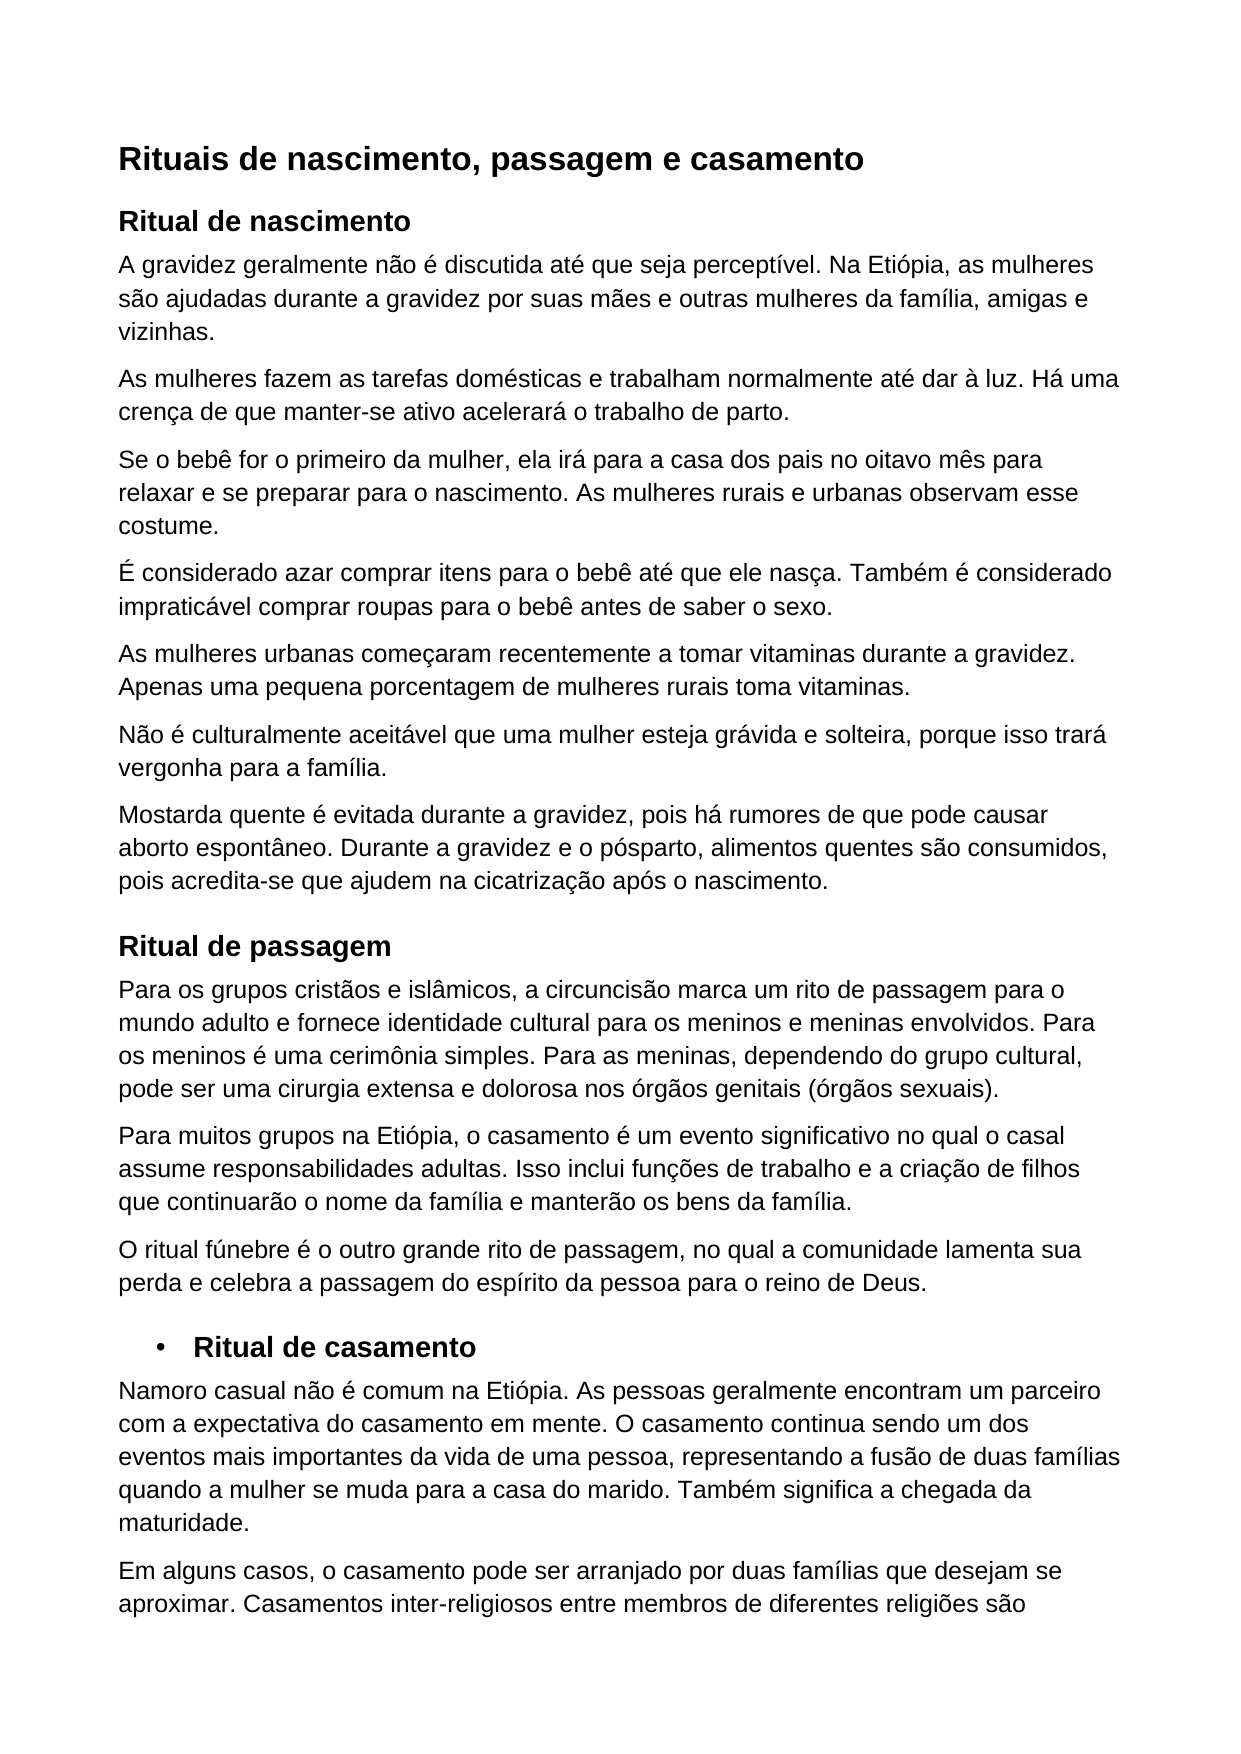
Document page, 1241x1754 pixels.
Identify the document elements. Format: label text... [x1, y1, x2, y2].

text Em alguns casos, o casamento pode ser arranjado por duas famílias que desejam se aproximar. Casamentos inter-religiosos entre membros de diferentes religiões são [118, 1556, 1122, 1618]
text Para muitos grupos na Etiópia, o casamento é um evento significativo no qual o casal assume responsabilidades adultas. Isso inclui funções de trabalho e a criação de filhos que continuarão o nome da família e manterão os bens da família. [118, 1121, 1122, 1216]
text Para os grupos cristãos e islâmicos, a circuncisão marca um rito de passagem para o mundo adulto e fornece identidade cultural para os meninos e meninas envolvidos. Para os meninos é uma cerimônia simples. Para as meninas, dependendo do grupo cultural, pode ser uma cirurgia extensa e dolorosa nos órgãos genitais (órgãos sexuais). [118, 974, 1122, 1102]
text As mulheres urbanas começaram recentemente a tomar vitaminas durante a gravidez. Apenas uma pequena porcentagem de mulheres rurais toma vitaminas. [118, 639, 1122, 701]
text A gravidez geralmente não é discutida até que seja perceptível. Na Etiópia, as mulheres são ajudadas durante a gravidez por suas mães e outras mulheres da família, amigas e vizinhas. [118, 251, 1122, 345]
text Mostarda quente é evitada durante a gravidez, pois há rumores de que pode causar aborto espontâneo. Durante a gravidez e o pósparto, alimentos quentes são consumidos, pois acredita-se que ajudem na cicatrização após o nascimento. [118, 800, 1122, 895]
subtitle Ritual de passagem [118, 928, 1122, 962]
text As mulheres fazem as tarefas domésticas e trabalham normalmente até dar à luz. Há uma crença de que manter-se ativo acelerará o trabalho de parto. [118, 364, 1122, 426]
text É considerado azar comprar itens para o bebê até que ele nasça. Também é considerado impraticável comprar roupas para o bebê antes de saber o sexo. [118, 558, 1122, 620]
subtitle Ritual de nascimento [118, 204, 1122, 238]
text O ritual fúnebre é o outro grande rito de passagem, no qual a comunidade lamenta sua perda e celebra a passagem do espírito da pessoa para o reino de Deus. [118, 1235, 1122, 1297]
subtitle Rituais de nascimento, passagem e casamento [118, 139, 1122, 177]
text Se o bebê for o primeiro da mulher, ela irá para a casa dos pais no oitavo mês para relaxar e se preparar para o nascimento. As mulheres rurais e urbanas observam esse costume. [118, 445, 1122, 539]
text Não é culturalmente aceitável que uma mulher esteja grávida e solteira, porque isso trará vergonha para a família. [118, 720, 1122, 781]
list Ritual de casamento [156, 1330, 1122, 1364]
text Namoro casual não é comum na Etiópia. As pessoas geralmente encontram um parceiro com a expectativa do casamento em mente. O casamento continua sendo um dos eventos mais importantes da vida de uma pessoa, representando a fusão de duas famílias quando a mulher se muda para a casa do marido. Também significa a chegada da maturidade. [118, 1376, 1122, 1537]
